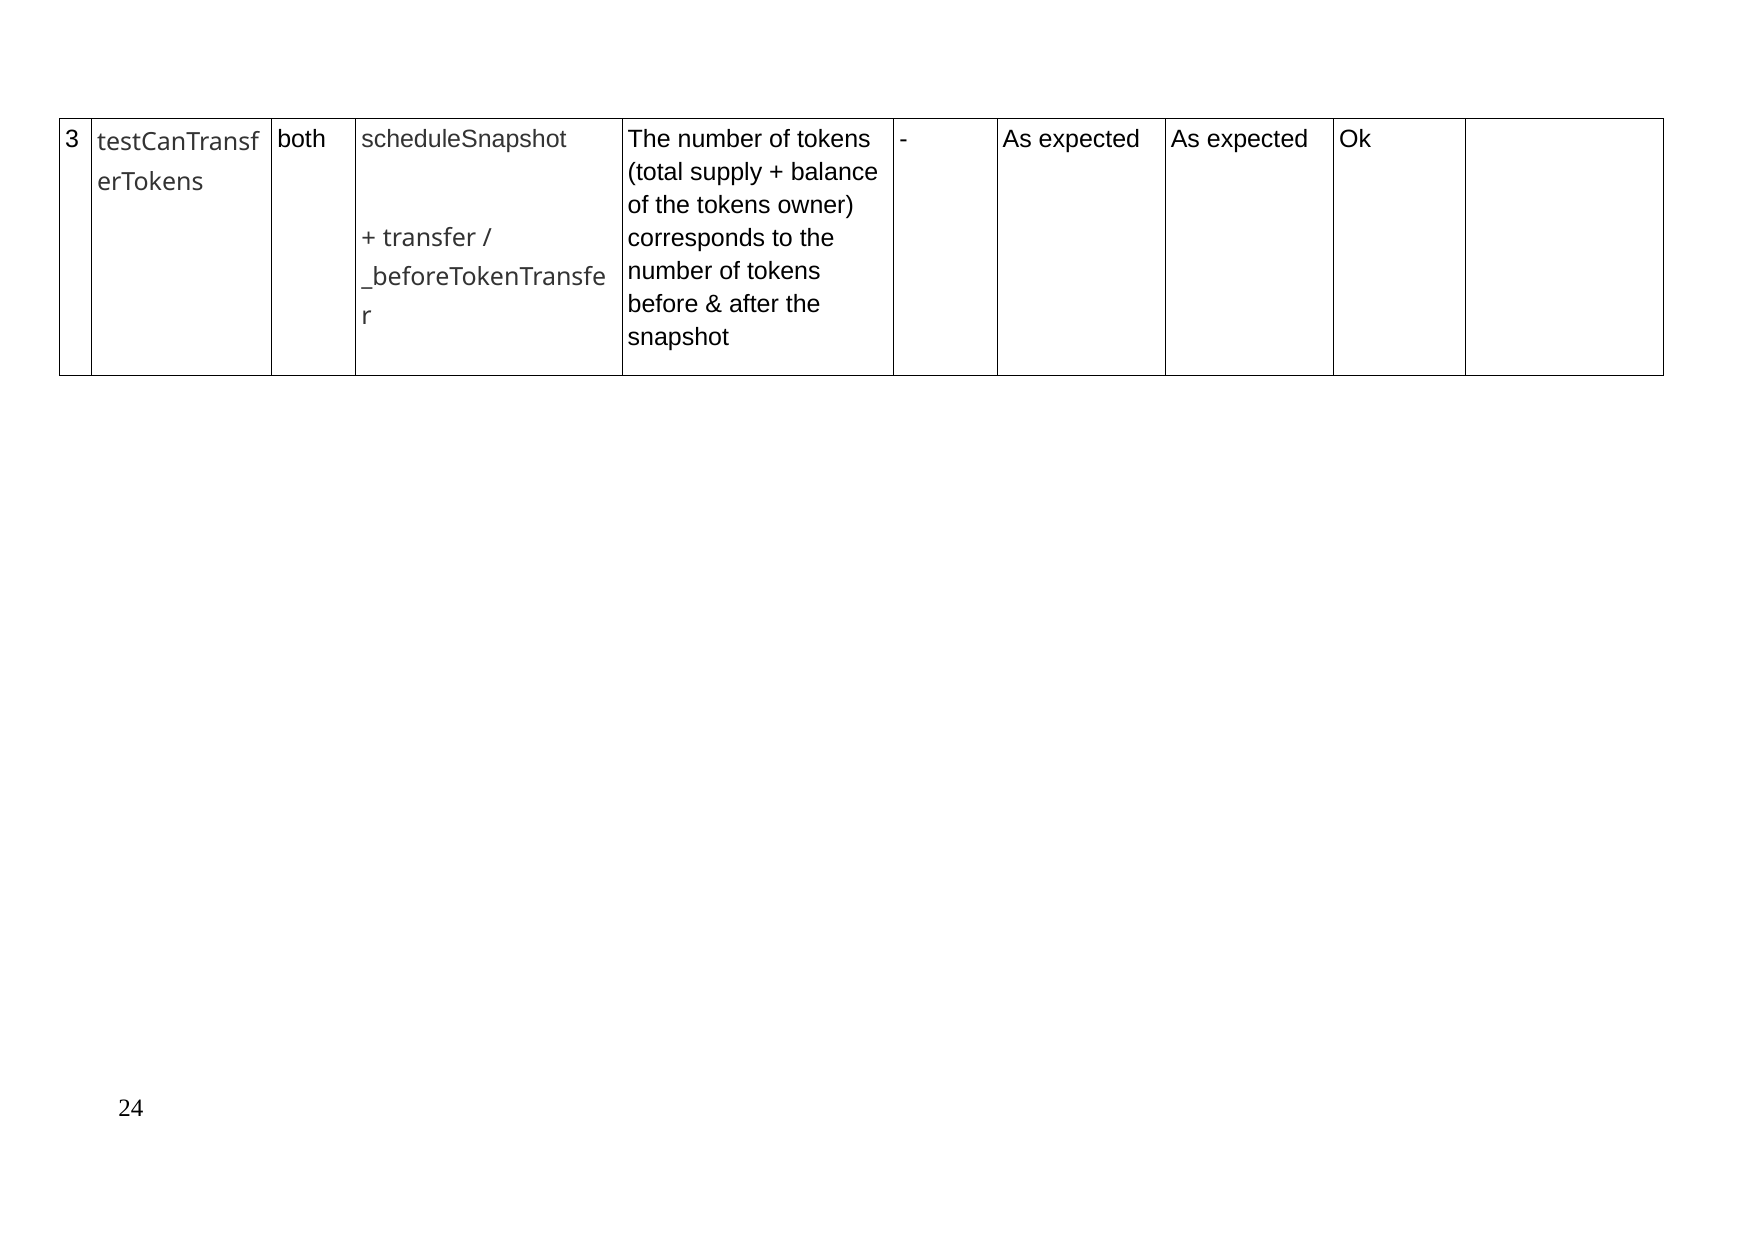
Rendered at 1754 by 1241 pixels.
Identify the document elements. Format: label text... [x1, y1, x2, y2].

table_cell The number of tokens (total supply + balance of the tokens owner) corresponds to the number of tokens before & after the snapshot [623, 119, 893, 375]
table_cell [1466, 119, 1663, 375]
table_cell - [894, 119, 997, 375]
table_cell testCanTransferTokens [92, 119, 271, 375]
table_cell scheduleSnapshot + transfer / _beforeTokenTransfer [356, 119, 622, 375]
table_cell 3 [60, 119, 91, 375]
table_cell As expected [1166, 119, 1333, 375]
table_cell As expected [998, 119, 1165, 375]
table_cell both [272, 119, 355, 375]
table_cell Ok [1334, 119, 1465, 375]
